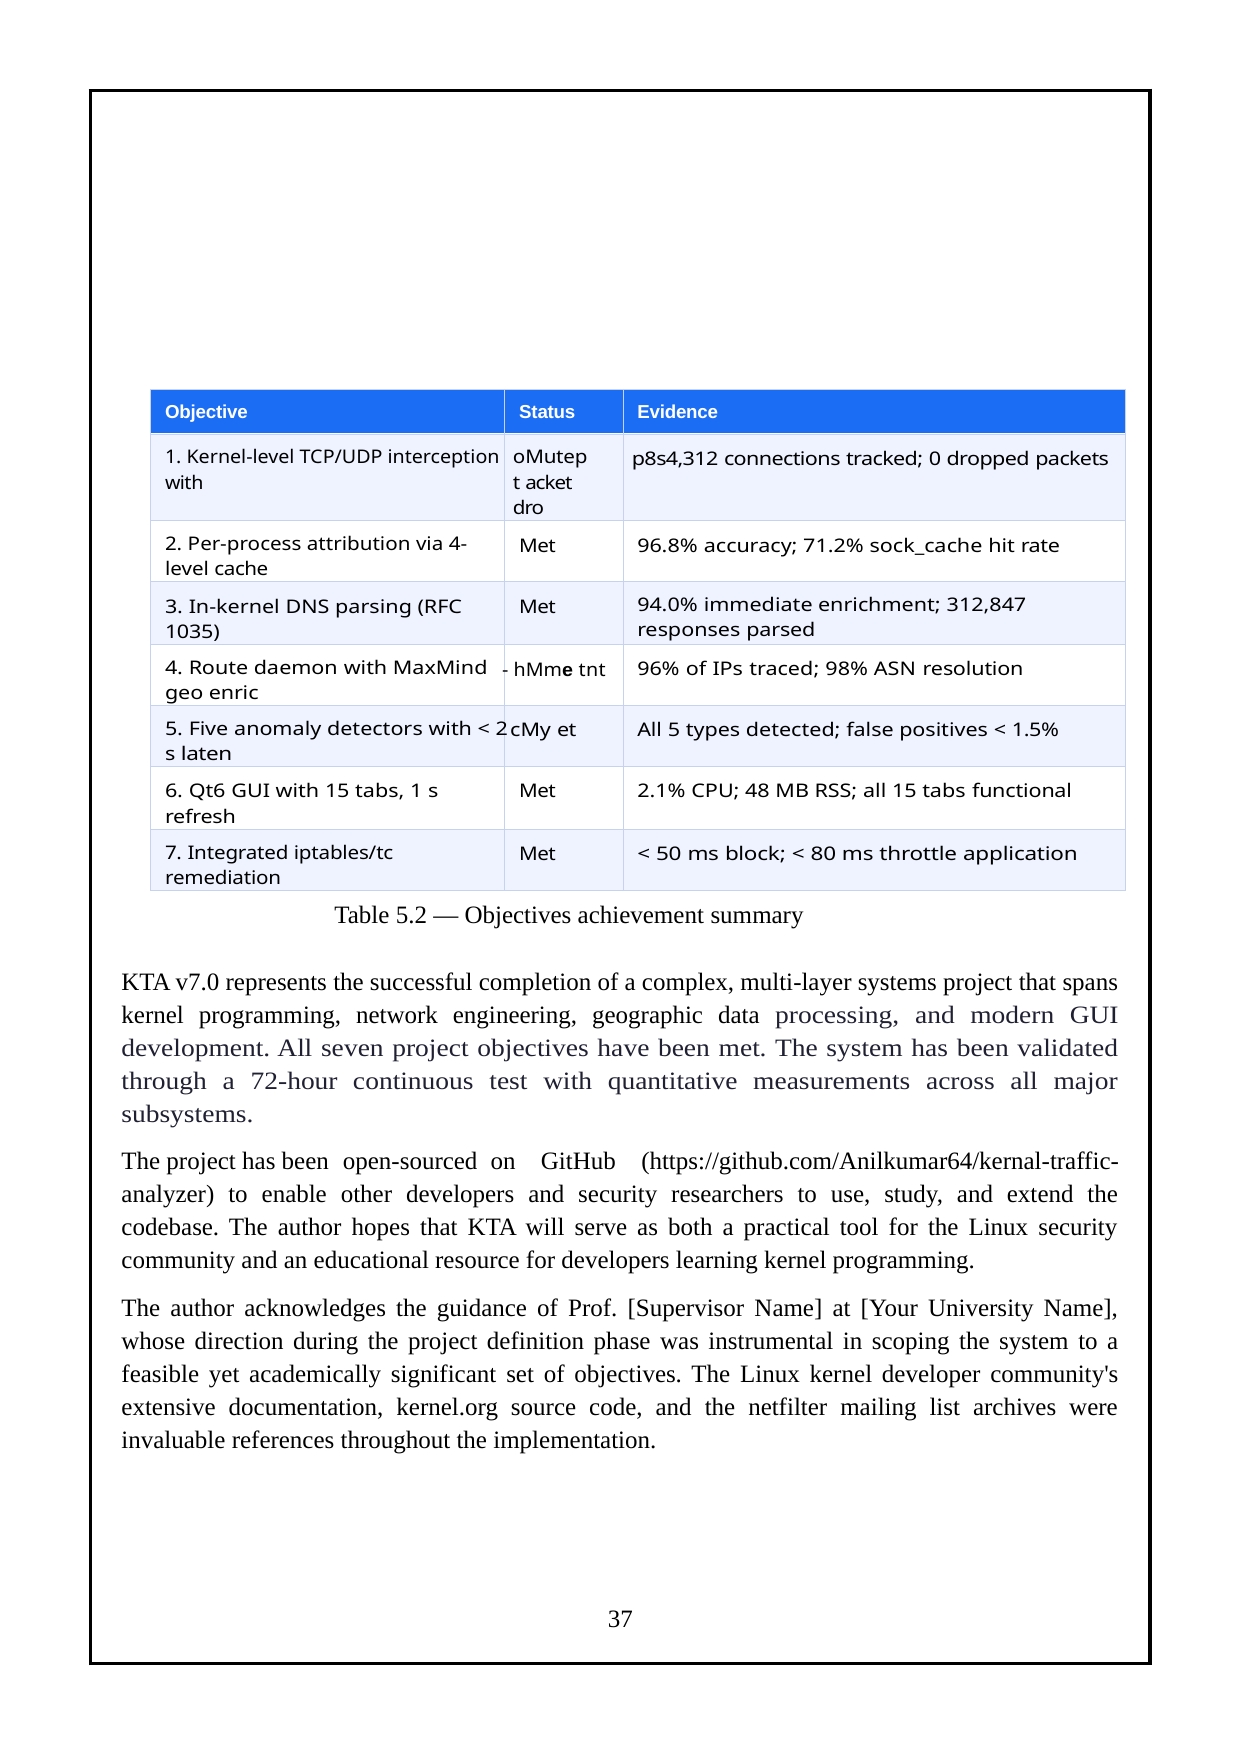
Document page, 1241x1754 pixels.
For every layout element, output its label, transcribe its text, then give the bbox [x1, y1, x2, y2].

text The author acknowledges the guidance of Prof. [Supervisor Name] at [Your University Name], whose direction during the project definition phase was instrumental in scoping the system to a feasible yet academically significant set of objectives. The Linux kernel developer community's extensive documentation, kernel.org source code, and the netfilter mailing list archives were invaluable references throughout the implementation. [121, 1293, 1119, 1454]
table_cell 96.8% accuracy; 71.2% sock_cache hit rate [624, 521, 1125, 581]
table_cell Met [505, 582, 623, 644]
table_cell - hMme tnt [505, 645, 623, 705]
table_cell 1. Kernel-level TCP/UDP interception with [151, 435, 504, 520]
table_cell 94.0% immediate enrichment; 312,847 responses parsed [624, 582, 1125, 644]
table_cell 6. Qt6 GUI with 15 tabs, 1 s refresh [151, 767, 504, 829]
table_cell oMutept acket dro [505, 435, 623, 520]
table_cell 4. Route daemon with MaxMind geo enric [151, 645, 504, 705]
table_cell 7. Integrated iptables/tc remediation [151, 830, 504, 890]
table_cell 96% of IPs traced; 98% ASN resolution [624, 645, 1125, 705]
text KTA v7.0 represents the successful completion of a complex, multi-layer systems project that spans kernel programming, network engineering, geographic data processing, and modern GUI development. All seven project objectives have been met. The system has been validated through a 72-hour continuous test with quantitative measurements across all major subsystems. [121, 967, 1119, 1127]
table_cell 2. Per-process attribution via 4-level cache [151, 521, 504, 581]
table_cell cMy et [505, 706, 623, 766]
table_header Status [505, 390, 623, 433]
table_cell p8s4,312 connections tracked; 0 dropped packets [624, 435, 1125, 520]
text The project has been open-sourced on GitHub (https://github.com/Anilkumar64/kernal-traffic-analyzer) to enable other developers and security researchers to use, study, and extend the codebase. The author hopes that KTA will serve as both a practical tool for the Linux security community and an educational resource for developers learning kernel programming. [121, 1146, 1119, 1274]
table_cell Met [505, 521, 623, 581]
text Table 5.2 — Objectives achievement summary [152, 900, 986, 929]
table_cell 3. In-kernel DNS parsing (RFC 1035) [151, 582, 504, 644]
table_cell Met [505, 767, 623, 829]
table_header Objective [151, 390, 504, 433]
table_header Evidence [624, 390, 1125, 433]
table_cell < 50 ms block; < 80 ms throttle application [624, 830, 1125, 890]
table_cell 2.1% CPU; 48 MB RSS; all 15 tabs functional [624, 767, 1125, 829]
table_cell 5. Five anomaly detectors with < 2 s laten [151, 706, 504, 766]
table_cell All 5 types detected; false positives < 1.5% [624, 706, 1125, 766]
table_cell Met [505, 830, 623, 890]
